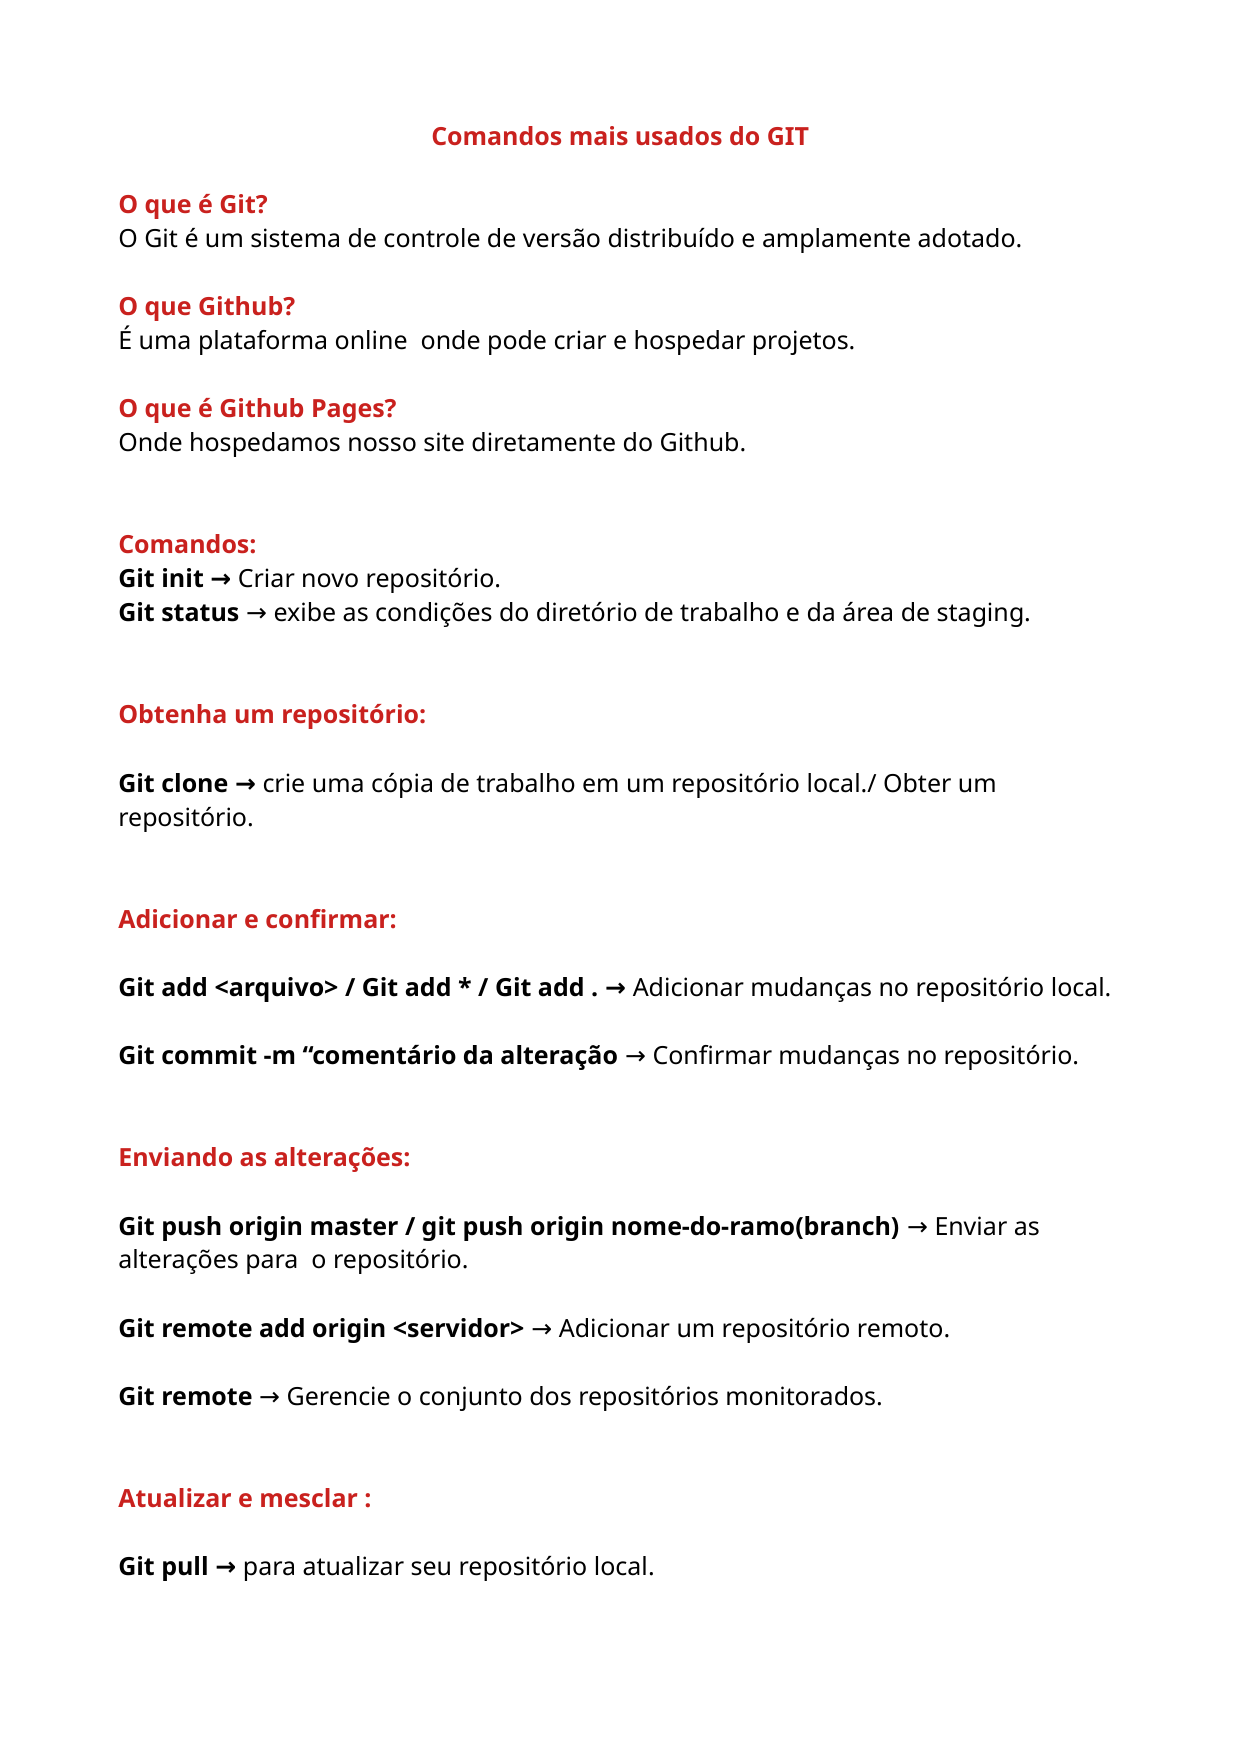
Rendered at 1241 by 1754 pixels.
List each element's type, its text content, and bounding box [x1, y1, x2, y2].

text Git status → exibe as condições do diretório de trabalho e da área de staging. [118, 595, 1122, 629]
text Git clone → crie uma cópia de trabalho em um repositório local./ Obter um repositório. [118, 765, 1122, 833]
text Git pull → para atualizar seu repositório local. [118, 1549, 1122, 1583]
text O que é Github Pages? [118, 391, 1122, 425]
text Atualizar e mesclar : [118, 1481, 1122, 1515]
text O que é Git? [118, 186, 1122, 220]
text Git push origin master / git push origin nome-do-ramo(branch) → Enviar as alterações para o repositório. [118, 1208, 1122, 1276]
text Adicionar e confirmar: [118, 902, 1122, 936]
text Onde hospedamos nosso site diretamente do Github. [118, 425, 1122, 459]
text Comandos mais usados do GIT [118, 118, 1122, 152]
text Git init → Criar novo repositório. [118, 561, 1122, 595]
text O que Github? É uma plataforma online onde pode criar e hospedar projetos. [118, 288, 1122, 357]
text Comandos: [118, 527, 1122, 561]
text Git add <arquivo> / Git add * / Git add . → Adicionar mudanças no repositório local. [118, 970, 1122, 1004]
text O Git é um sistema de controle de versão distribuído e amplamente adotado. [118, 220, 1122, 254]
text Enviando as alterações: [118, 1140, 1122, 1174]
text Git remote add origin <servidor> → Adicionar um repositório remoto. [118, 1310, 1122, 1344]
text Git remote → Gerencie o conjunto dos repositórios monitorados. [118, 1378, 1122, 1412]
text Obtenha um repositório: [118, 697, 1122, 731]
text Git commit -m “comentário da alteração → Confirmar mudanças no repositório. [118, 1038, 1122, 1072]
